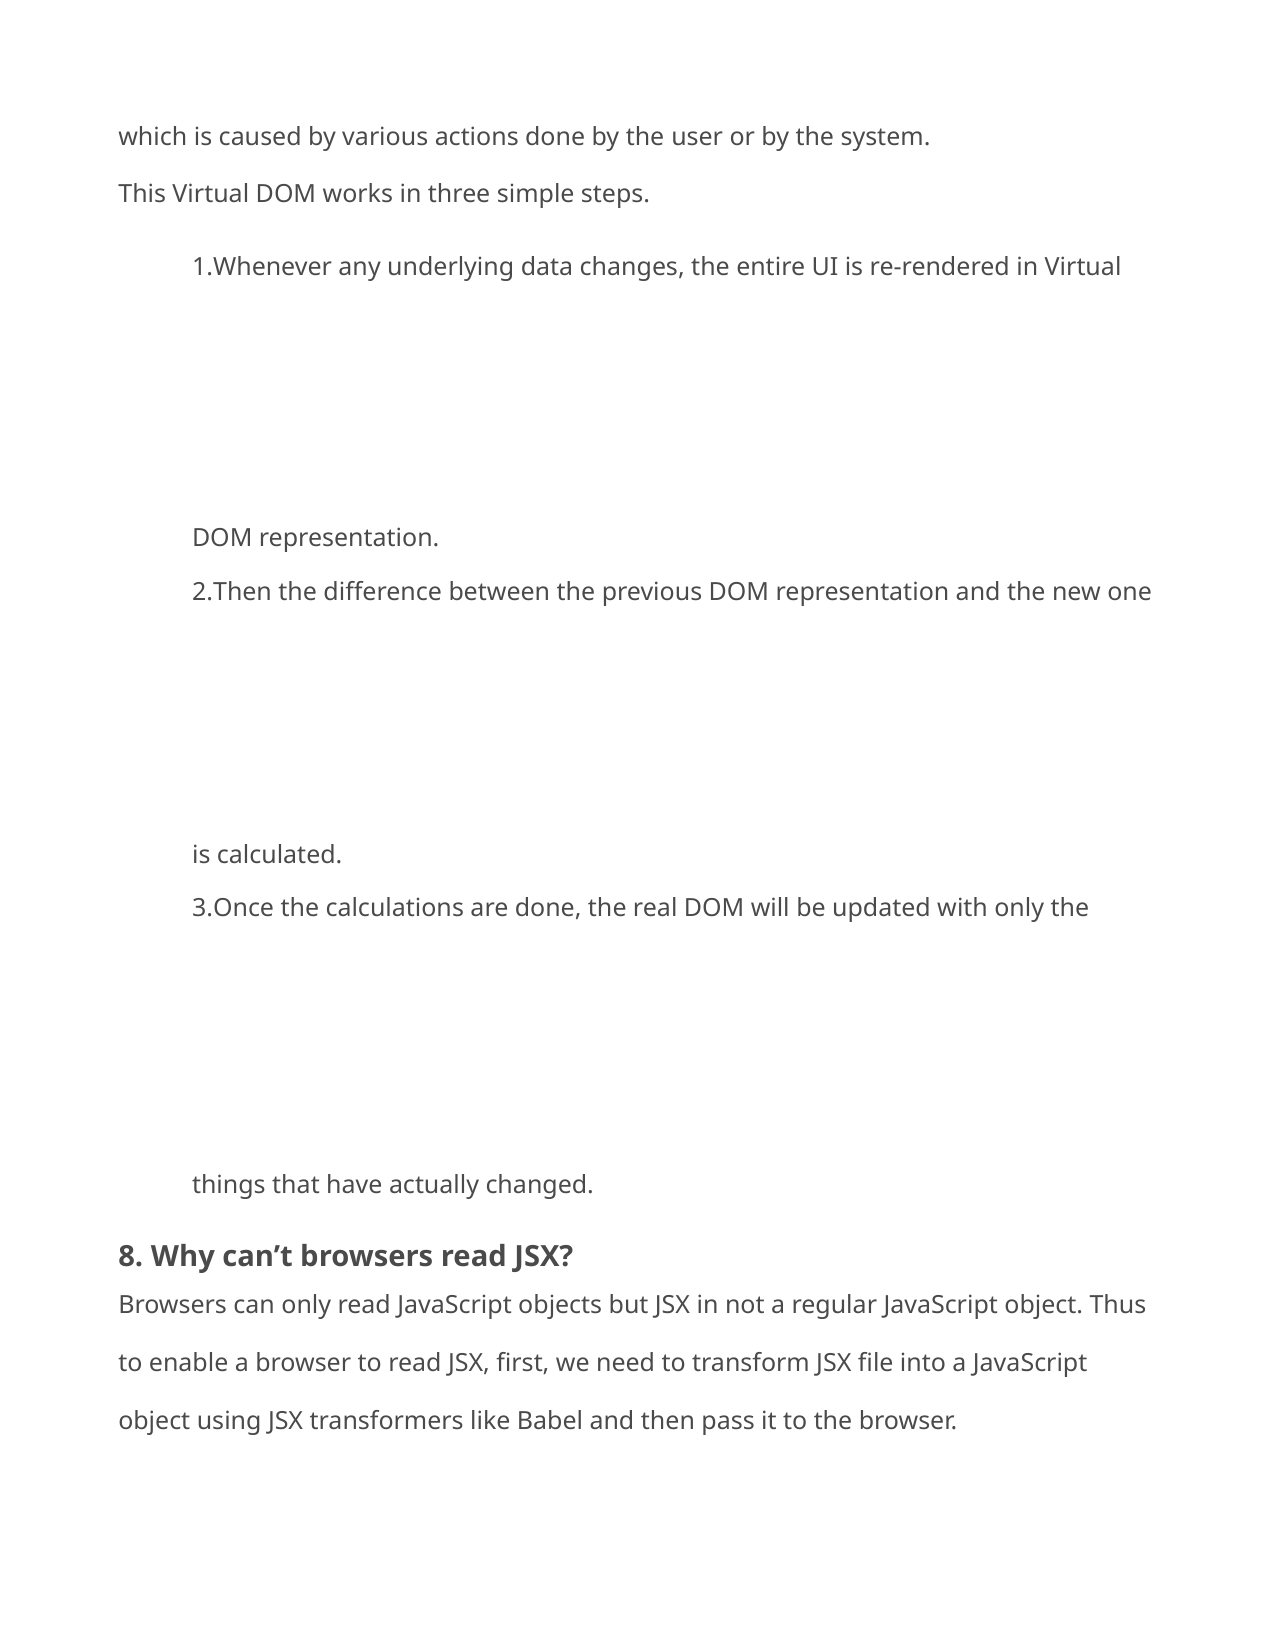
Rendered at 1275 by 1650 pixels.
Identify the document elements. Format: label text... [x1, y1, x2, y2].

text Browsers can only read JavaScript objects but JSX in not a regular JavaScript object. Thus to enable a browser to read JSX, first, we need to transform JSX file into a JavaScript object using JSX transformers like Babel and then pass it to the browser. [118, 1287, 1157, 1437]
list Then the difference between the previous DOM representation and the new one is calculated. [118, 574, 1157, 870]
list Whenever any underlying data changes, the entire UI is re-rendered in Virtual DOM representation. [118, 248, 1157, 554]
list Once the calculations are done, the real DOM will be updated with only the things that have actually changed. [118, 890, 1157, 1201]
subtitle 8. Why can’t browsers read JSX? [118, 1235, 1157, 1274]
text which is caused by various actions done by the user or by the system. This Virtual DOM works in three simple steps. [118, 118, 1157, 210]
